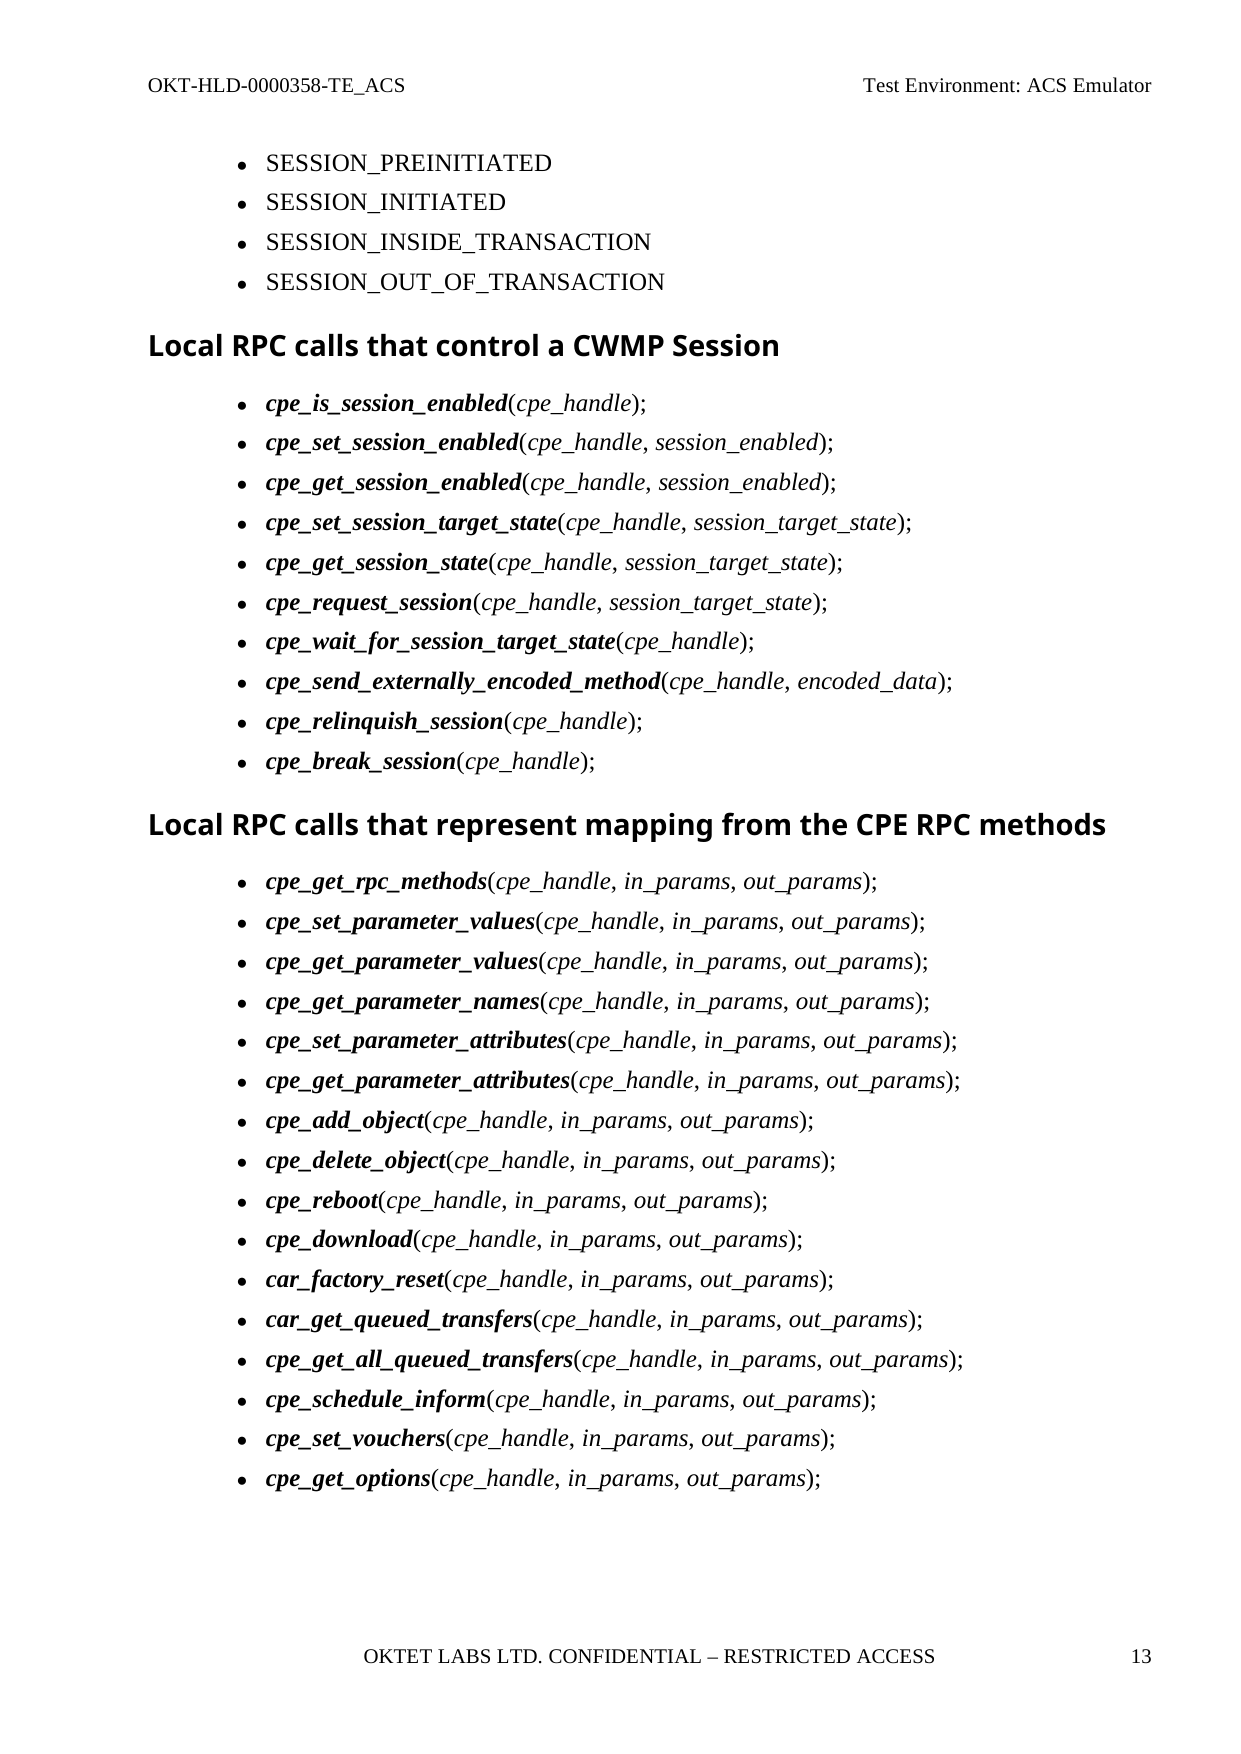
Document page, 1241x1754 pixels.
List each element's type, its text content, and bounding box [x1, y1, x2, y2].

list cpe_get_session_enabled(cpe_handle, session_enabled); [236, 468, 1152, 496]
list cpe_get_rpc_methods(cpe_handle, in_params, out_params); [236, 867, 1152, 895]
list cpe_set_vouchers(cpe_handle, in_params, out_params); [236, 1424, 1152, 1452]
list cpe_request_session(cpe_handle, session_target_state); [236, 587, 1152, 616]
subtitle Local RPC calls that control a CWMP Session [148, 325, 1152, 365]
list cpe_get_parameter_names(cpe_handle, in_params, out_params); [236, 987, 1152, 1015]
list cpe_wait_for_session_target_state(cpe_handle); [236, 627, 1152, 655]
list cpe_reboot(cpe_handle, in_params, out_params); [236, 1186, 1152, 1214]
list cpe_set_session_target_state(cpe_handle, session_target_state); [236, 508, 1152, 536]
list cpe_delete_object(cpe_handle, in_params, out_params); [236, 1146, 1152, 1174]
list cpe_send_externally_encoded_method(cpe_handle, encoded_data); [236, 667, 1152, 695]
list SESSION_PREINITIATED [236, 148, 1152, 177]
list cpe_break_session(cpe_handle); [236, 747, 1152, 775]
list cpe_is_session_enabled(cpe_handle); [236, 388, 1152, 417]
list cpe_get_session_state(cpe_handle, session_target_state); [236, 548, 1152, 576]
list cpe_get_all_queued_transfers(cpe_handle, in_params, out_params); [236, 1345, 1152, 1373]
list cpe_get_parameter_values(cpe_handle, in_params, out_params); [236, 947, 1152, 975]
subtitle Local RPC calls that represent mapping from the CPE RPC methods [148, 804, 1152, 844]
list cpe_set_parameter_attributes(cpe_handle, in_params, out_params); [236, 1026, 1152, 1054]
list SESSION_INITIATED [236, 188, 1152, 216]
list cpe_set_parameter_values(cpe_handle, in_params, out_params); [236, 907, 1152, 935]
list SESSION_INSIDE_TRANSACTION [236, 228, 1152, 256]
list cpe_relinquish_session(cpe_handle); [236, 707, 1152, 735]
list cpe_download(cpe_handle, in_params, out_params); [236, 1225, 1152, 1253]
list car_factory_reset(cpe_handle, in_params, out_params); [236, 1265, 1152, 1293]
list cpe_schedule_inform(cpe_handle, in_params, out_params); [236, 1384, 1152, 1413]
list cpe_get_parameter_attributes(cpe_handle, in_params, out_params); [236, 1066, 1152, 1094]
list cpe_add_object(cpe_handle, in_params, out_params); [236, 1106, 1152, 1134]
list SESSION_OUT_OF_TRANSACTION [236, 268, 1152, 296]
list cpe_set_session_enabled(cpe_handle, session_enabled); [236, 428, 1152, 456]
list car_get_queued_transfers(cpe_handle, in_params, out_params); [236, 1305, 1152, 1333]
list cpe_get_options(cpe_handle, in_params, out_params); [236, 1464, 1152, 1492]
